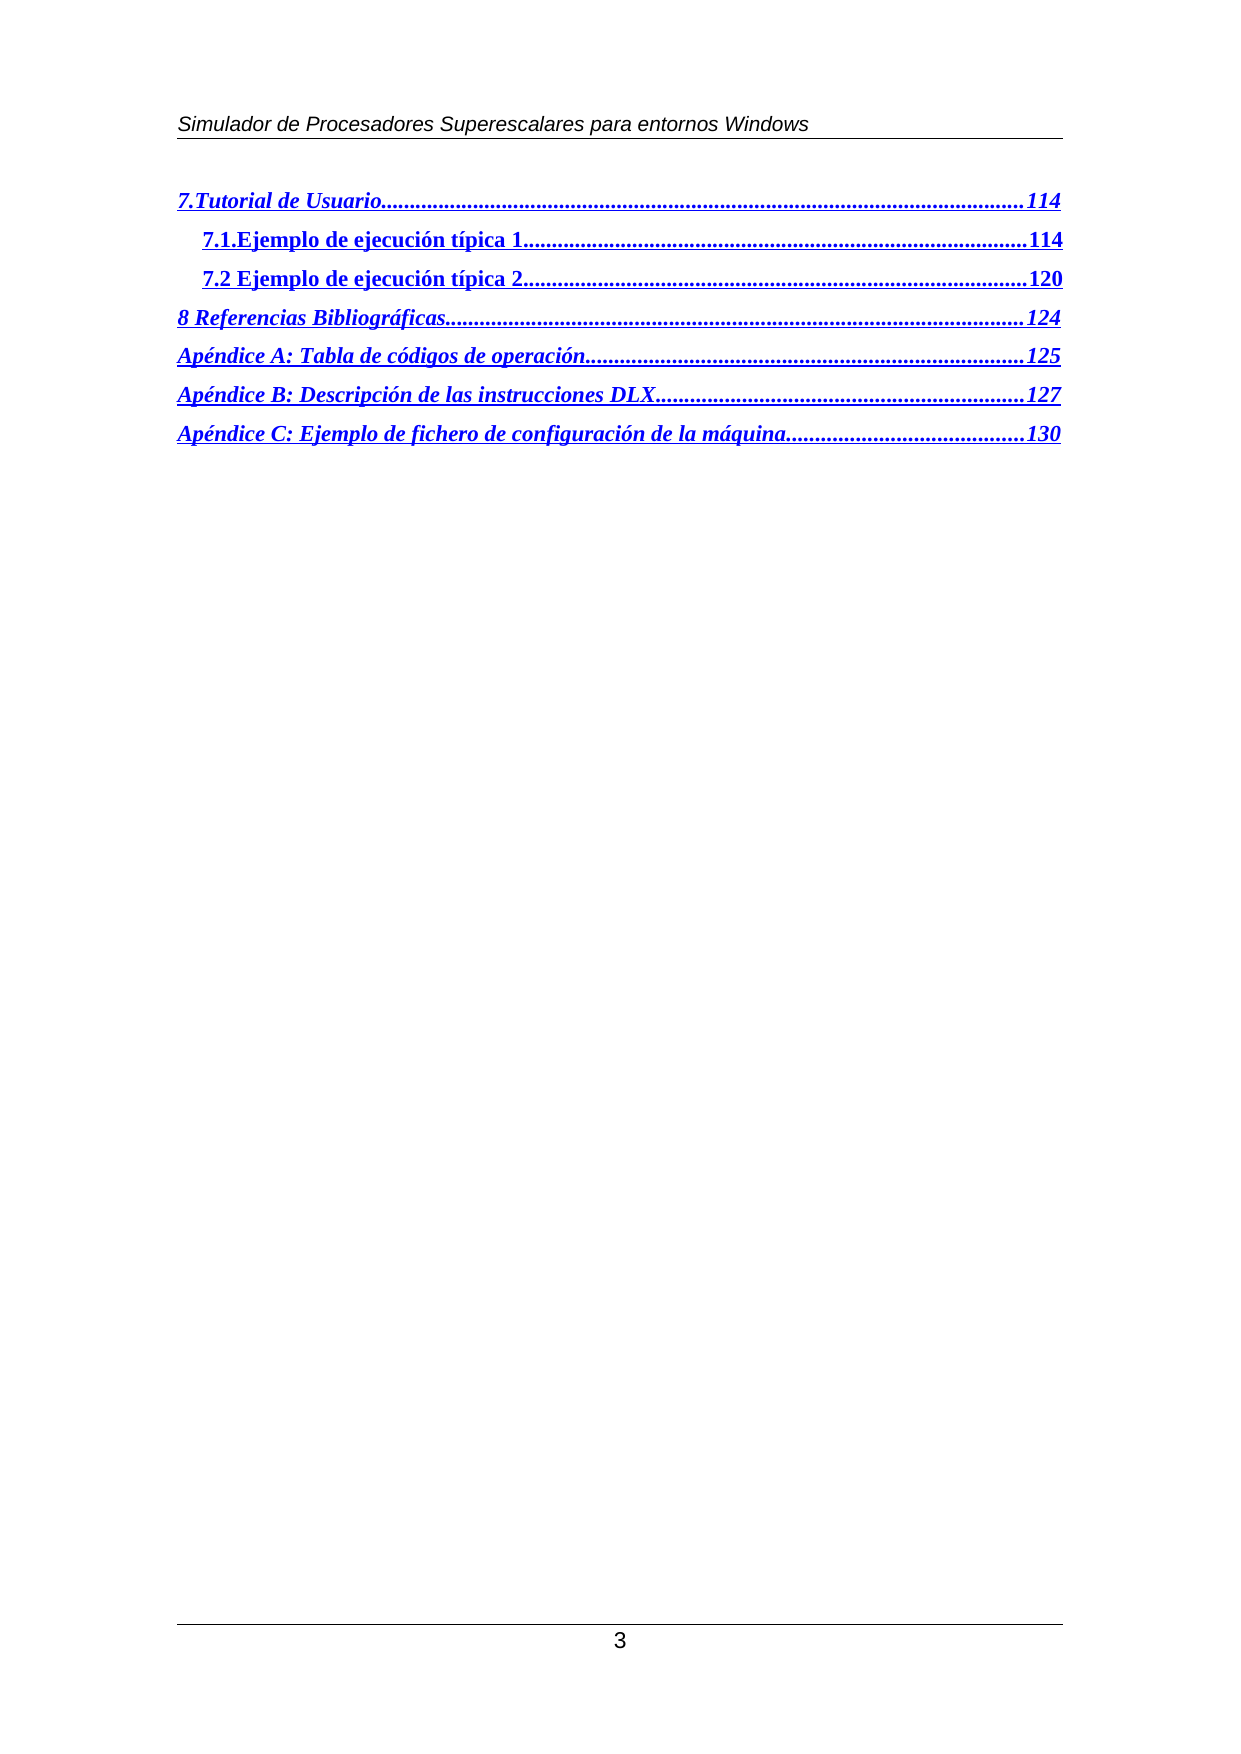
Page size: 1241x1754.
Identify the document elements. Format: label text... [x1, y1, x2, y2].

text 7.1.Ejemplo de ejecución típica 1 114 [202, 226, 1063, 249]
text Apéndice A: Tabla de códigos de operación 125 [177, 343, 1063, 369]
text 7.2 Ejemplo de ejecución típica 2 120 [202, 265, 1063, 288]
text Apéndice B: Descripción de las instrucciones DLX 127 [177, 381, 1063, 408]
text 8 Referencias Bibliográficas 124 [177, 304, 1063, 330]
text Apéndice C: Ejemplo de fichero de configuración de la máquina 130 [177, 420, 1063, 447]
text 7.Tutorial de Usuario 114 [177, 187, 1063, 213]
